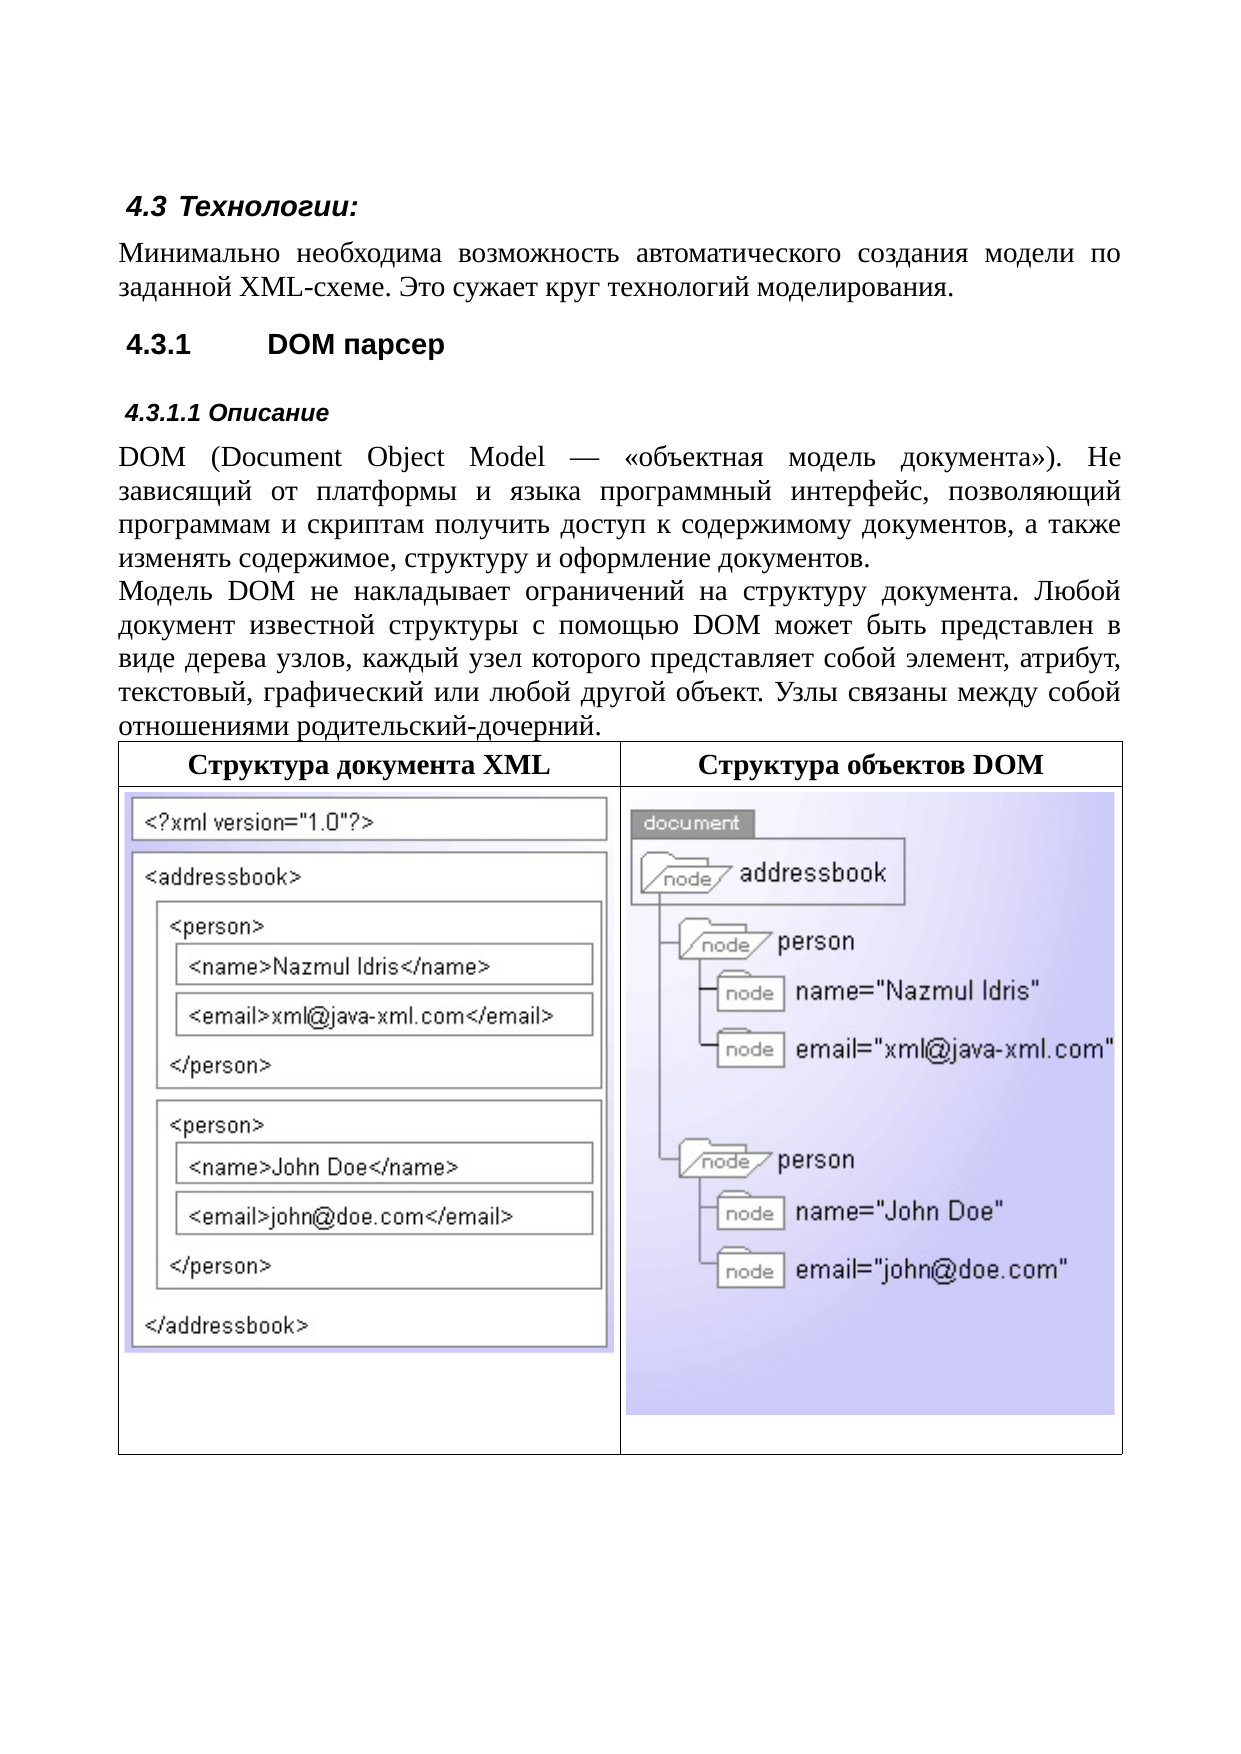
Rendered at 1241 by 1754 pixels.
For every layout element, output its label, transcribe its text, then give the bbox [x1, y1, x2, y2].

subtitle Технологии: [118, 189, 1122, 223]
table_cell [119, 787, 620, 1354]
picture [625, 792, 1117, 1415]
table_cell [119, 1355, 620, 1454]
picture [123, 792, 615, 1355]
text Минимально необходима возможность автоматического создания модели по заданной XML-схеме. Это сужает круг технологий моделирования. [118, 235, 1122, 302]
table_cell [621, 787, 1122, 1454]
subtitle Описание [118, 398, 1122, 427]
list DOM (Document Object Model — «объектная модель документа»). Не зависящий от платформы и языка программный интерфейс, позволяющий программам и скриптам получить доступ к содержимому документов, а также изменять содержимое, структуру и оформление документов. [81, 439, 1122, 573]
subtitle DOM парсер [118, 327, 1122, 361]
list Модель DOM не накладывает ограничений на структуру документа. Любой документ известной структуры с помощью DOM может быть представлен в виде дерева узлов, каждый узел которого представляет собой элемент, атрибут, текстовый, графический или любой другой объект. Узлы связаны между собой отношениями родительский-дочерний. [81, 573, 1122, 741]
table_header Структура документа XML [119, 742, 620, 786]
table_header Структура объектов DOM [621, 742, 1122, 786]
